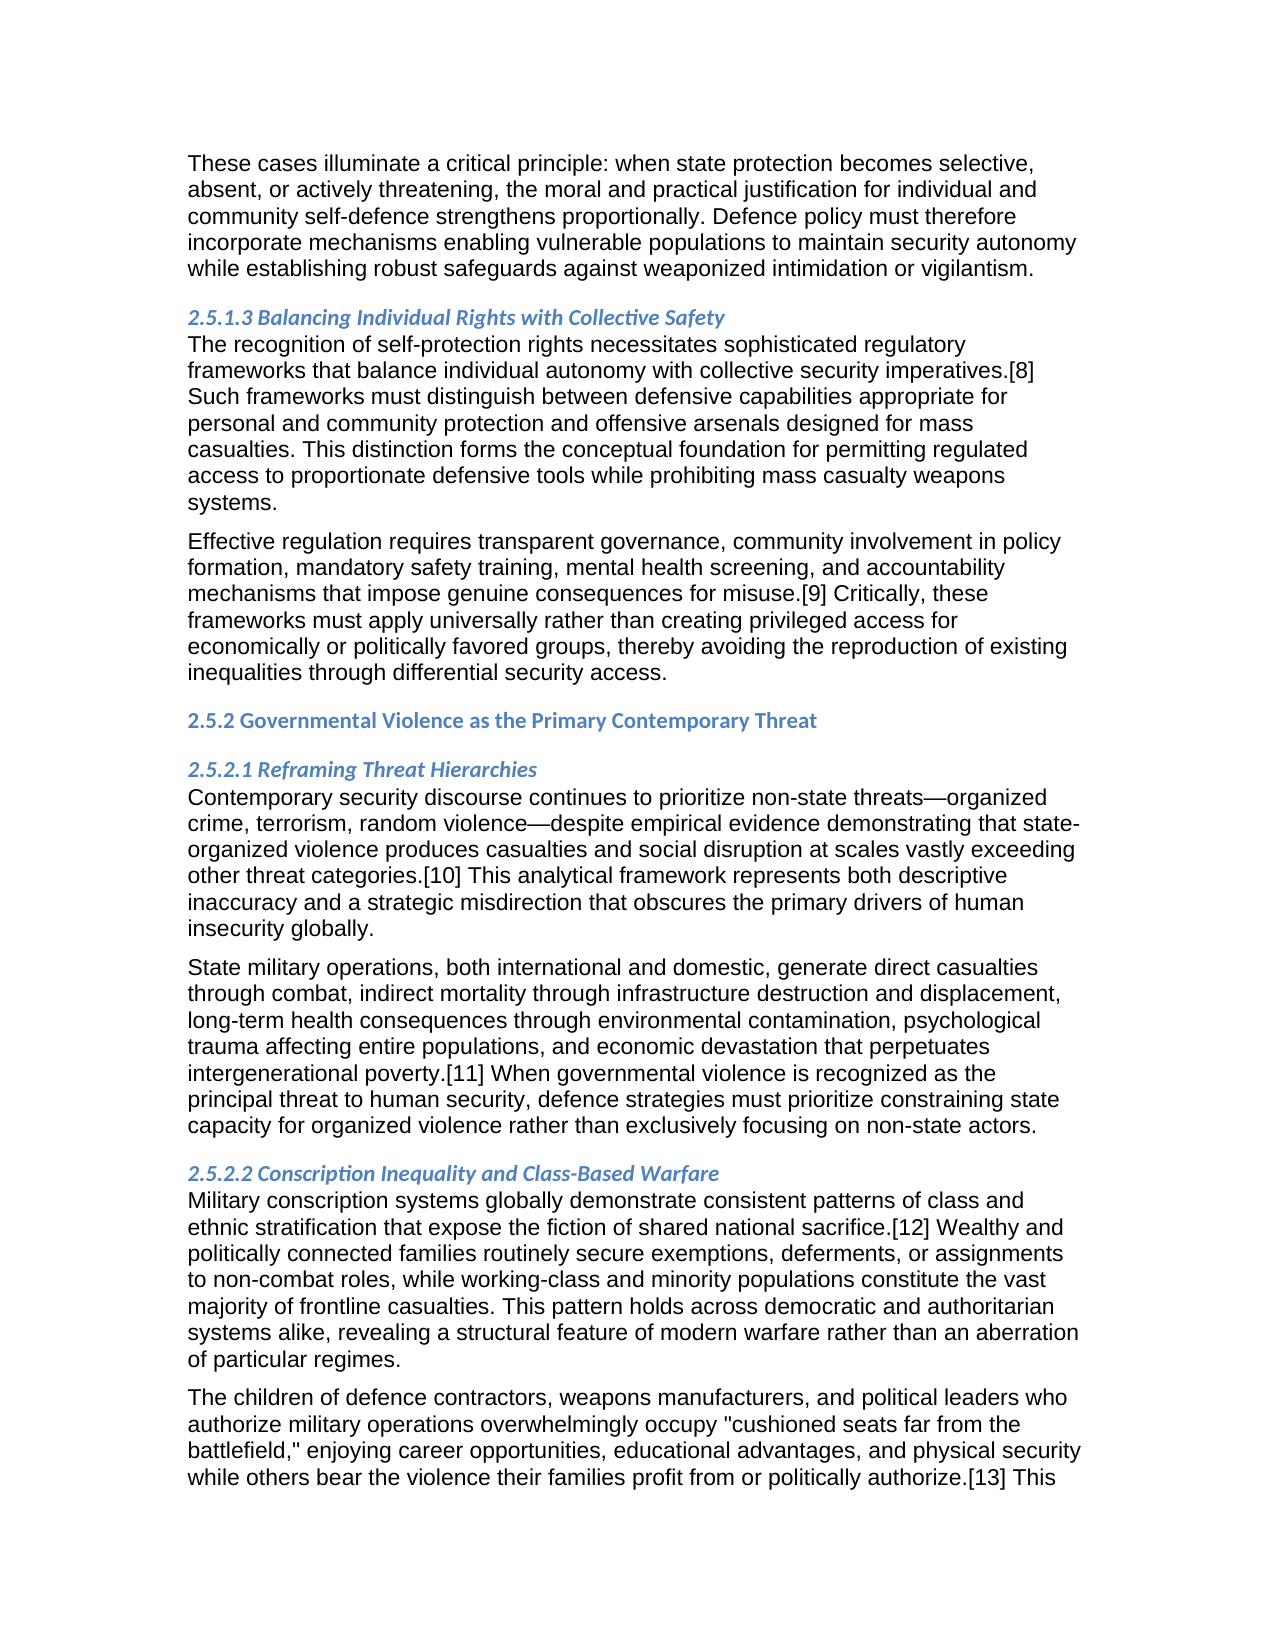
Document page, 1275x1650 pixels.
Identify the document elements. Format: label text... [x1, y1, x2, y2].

text The recognition of self-protection rights necessitates sophisticated regulatory frameworks that balance individual autonomy with collective security imperatives.[8] Such frameworks must distinguish between defensive capabilities appropriate for personal and community protection and offensive arsenals designed for mass casualties. This distinction forms the conceptual foundation for permitting regulated access to proportionate defensive tools while prohibiting mass casualty weapons systems. [187, 331, 1087, 515]
text Military conscription systems globally demonstrate consistent patterns of class and ethnic stratification that expose the fiction of shared national sacrifice.[12] Wealthy and politically connected families routinely secure exemptions, deferments, or assignments to non-combat roles, while working-class and minority populations constitute the vast majority of frontline casualties. This pattern holds across democratic and authoritarian systems alike, revealing a structural feature of modern warfare rather than an aberration of particular regimes. [187, 1187, 1087, 1372]
subtitle 2.5.2 Governmental Violence as the Primary Contemporary Threat [187, 707, 1087, 734]
subtitle 2.5.2.2 Conscription Inequality and Class-Based Warfare [187, 1159, 1087, 1187]
subtitle 2.5.2.1 Reframing Threat Hierarchies [187, 755, 1087, 783]
text State military operations, both international and domestic, generate direct casualties through combat, indirect mortality through infrastructure destruction and displacement, long-term health consequences through environmental contamination, psychological trauma affecting entire populations, and economic devastation that perpetuates intergenerational poverty.[11] When governmental violence is recognized as the principal threat to human security, defence strategies must prioritize constraining state capacity for organized violence rather than exclusively focusing on non-state actors. [187, 954, 1087, 1138]
text These cases illuminate a critical principle: when state protection becomes selective, absent, or actively threatening, the moral and practical justification for individual and community self-defence strengthens proportionally. Defence policy must therefore incorporate mechanisms enabling vulnerable populations to maintain security autonomy while establishing robust safeguards against weaponized intimidation or vigilantism. [187, 150, 1087, 282]
text The children of defence contractors, weapons manufacturers, and political leaders who authorize military operations overwhelmingly occupy "cushioned seats far from the battlefield," enjoying career opportunities, educational advantages, and physical security while others bear the violence their families profit from or politically authorize.[13] This [187, 1384, 1087, 1490]
subtitle 2.5.1.3 Balancing Individual Rights with Collective Safety [187, 303, 1087, 331]
text Effective regulation requires transparent governance, community involvement in policy formation, mandatory safety training, mental health screening, and accountability mechanisms that impose genuine consequences for misuse.[9] Critically, these frameworks must apply universally rather than creating privileged access for economically or politically favored groups, thereby avoiding the reproduction of existing inequalities through differential security access. [187, 528, 1087, 686]
text Contemporary security discourse continues to prioritize non-state threats—organized crime, terrorism, random violence—despite empirical evidence demonstrating that state-organized violence produces casualties and social disruption at scales vastly exceeding other threat categories.[10] This analytical framework represents both descriptive inaccuracy and a strategic misdirection that obscures the primary drivers of human insecurity globally. [187, 783, 1087, 942]
